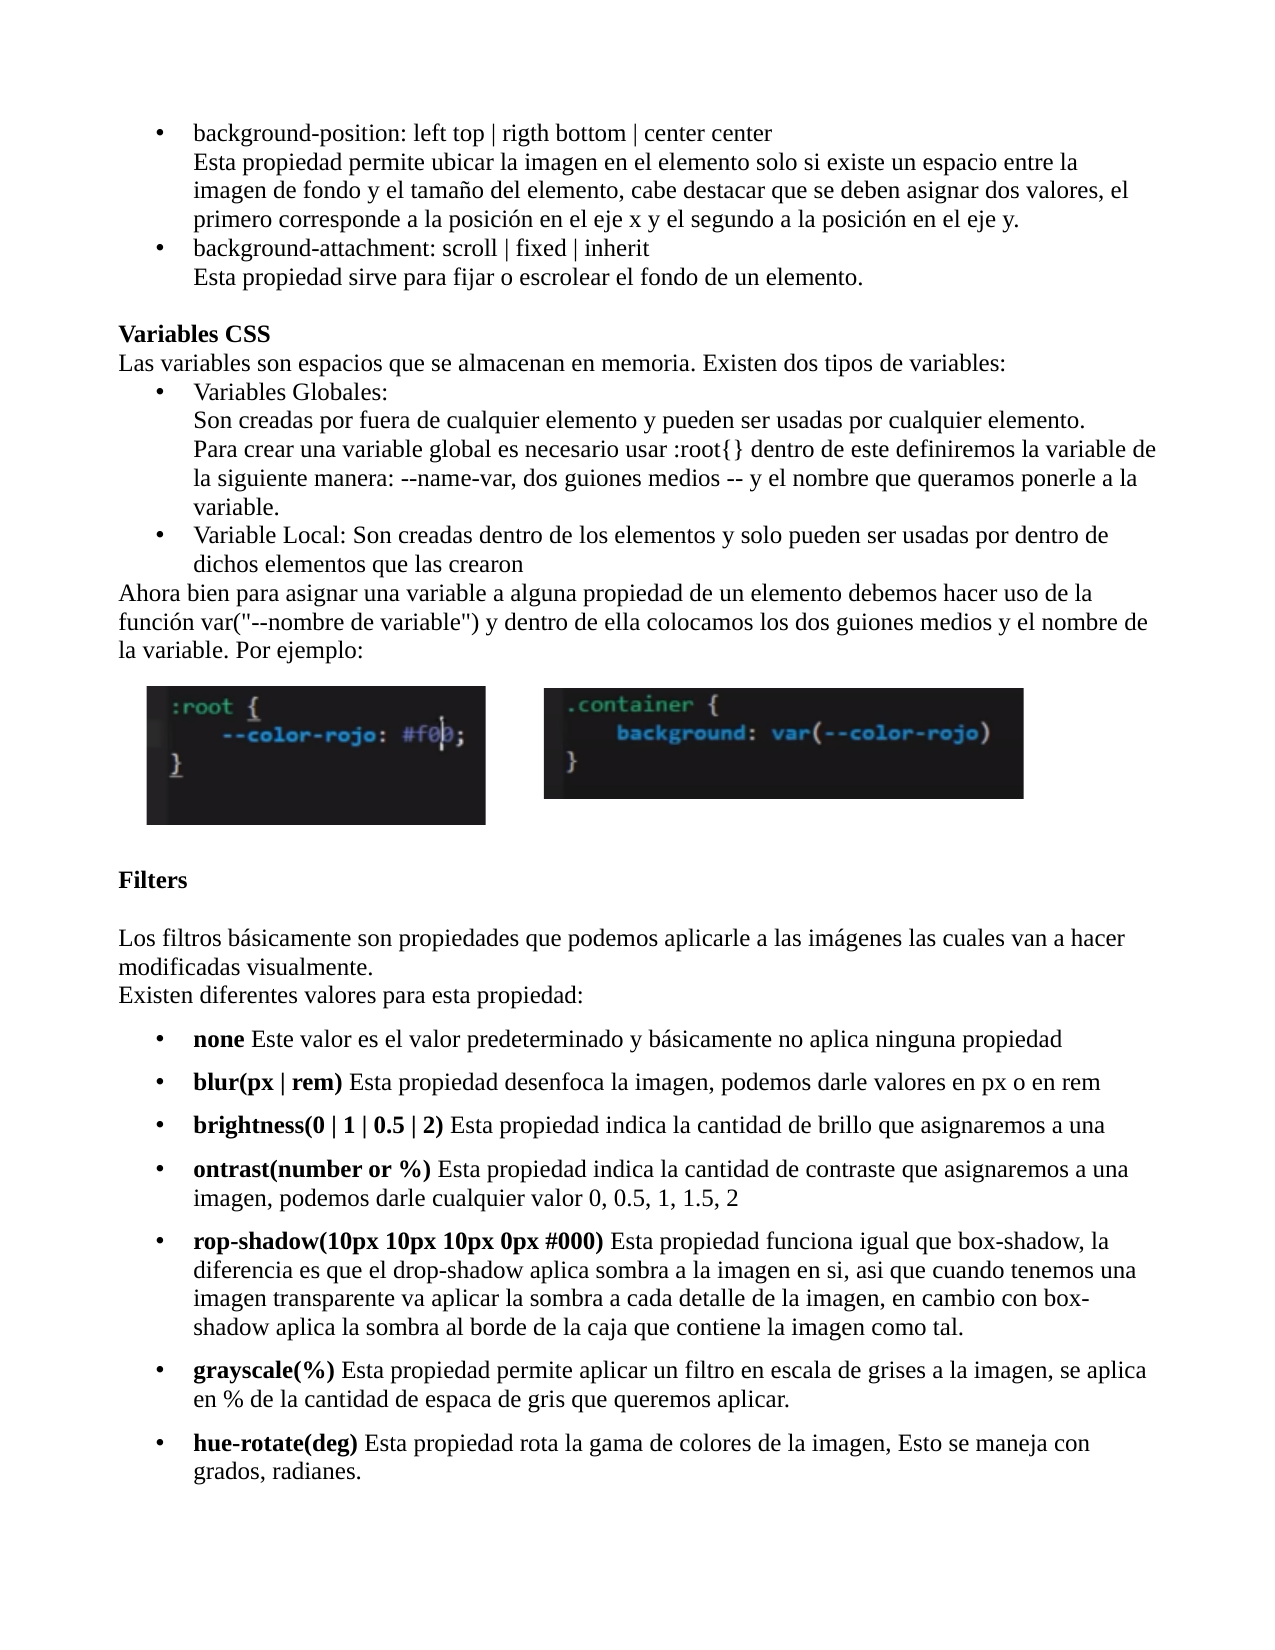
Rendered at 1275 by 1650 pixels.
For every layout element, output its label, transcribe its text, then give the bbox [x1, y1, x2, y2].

list blur(px | rem) Esta propiedad desenfoca la imagen, podemos darle valores en px o en rem [156, 1067, 1157, 1096]
list Variables Globales: [156, 377, 1157, 406]
text Filters [118, 866, 1157, 894]
list background-position: left top | rigth bottom | center center [156, 118, 1157, 147]
list background-attachment: scroll | fixed | inherit [156, 233, 1157, 262]
list brightness(0 | 1 | 0.5 | 2) Esta propiedad indica la cantidad de brillo que asignaremos a una [156, 1111, 1157, 1139]
list grayscale(%) Esta propiedad permite aplicar un filtro en escala de grises a la imagen, se aplica en % de la cantidad de espaca de gris que queremos aplicar. [156, 1356, 1157, 1413]
text Variables CSS [118, 319, 1157, 348]
list rop-shadow(10px 10px 10px 0px #000) Esta propiedad funciona igual que box-shadow, la diferencia es que el drop-shadow aplica sombra a la imagen en si, asi que cuando tenemos una imagen transparente va aplicar la sombra a cada detalle de la imagen, en cambio con box-shadow aplica la sombra al borde de la caja que contiene la imagen como tal. [156, 1226, 1157, 1341]
list Para crear una variable global es necesario usar :root{} dentro de este definiremos la variable de la siguiente manera: --name-var, dos guiones medios -- y el nombre que queramos ponerle a la variable. [156, 434, 1157, 521]
list Son creadas por fuera de cualquier elemento y pueden ser usadas por cualquier elemento. [156, 406, 1157, 434]
list hue-rotate(deg) Esta propiedad rota la gama de colores de la imagen, Esto se maneja con grados, radianes. [156, 1428, 1157, 1485]
text Ahora bien para asignar una variable a alguna propiedad de un elemento debemos hacer uso de la función var("--nombre de variable") y dentro de ella colocamos los dos guiones medios y el nombre de la variable. Por ejemplo: [118, 578, 1157, 664]
text Los filtros básicamente son propiedades que podemos aplicarle a las imágenes las cuales van a hacer modificadas visualmente. Existen diferentes valores para esta propiedad: [118, 923, 1157, 1009]
list Esta propiedad permite ubicar la imagen en el elemento solo si existe un espacio entre la imagen de fondo y el tamaño del elemento, cabe destacar que se deben asignar dos valores, el primero corresponde a la posición en el eje x y el segundo a la posición en el eje y. [156, 147, 1157, 233]
list none Este valor es el valor predeterminado y básicamente no aplica ninguna propiedad [156, 1024, 1157, 1053]
list ontrast(number or %) Esta propiedad indica la cantidad de contraste que asignaremos a una imagen, podemos darle cualquier valor 0, 0.5, 1, 1.5, 2 [156, 1154, 1157, 1211]
picture [543, 688, 1024, 799]
picture [146, 686, 486, 825]
text Las variables son espacios que se almacenan en memoria. Existen dos tipos de variables: [118, 348, 1157, 377]
list Esta propiedad sirve para fijar o escrolear el fondo de un elemento. [156, 262, 1157, 291]
list Variable Local: Son creadas dentro de los elementos y solo pueden ser usadas por dentro de dichos elementos que las crearon [156, 521, 1157, 578]
